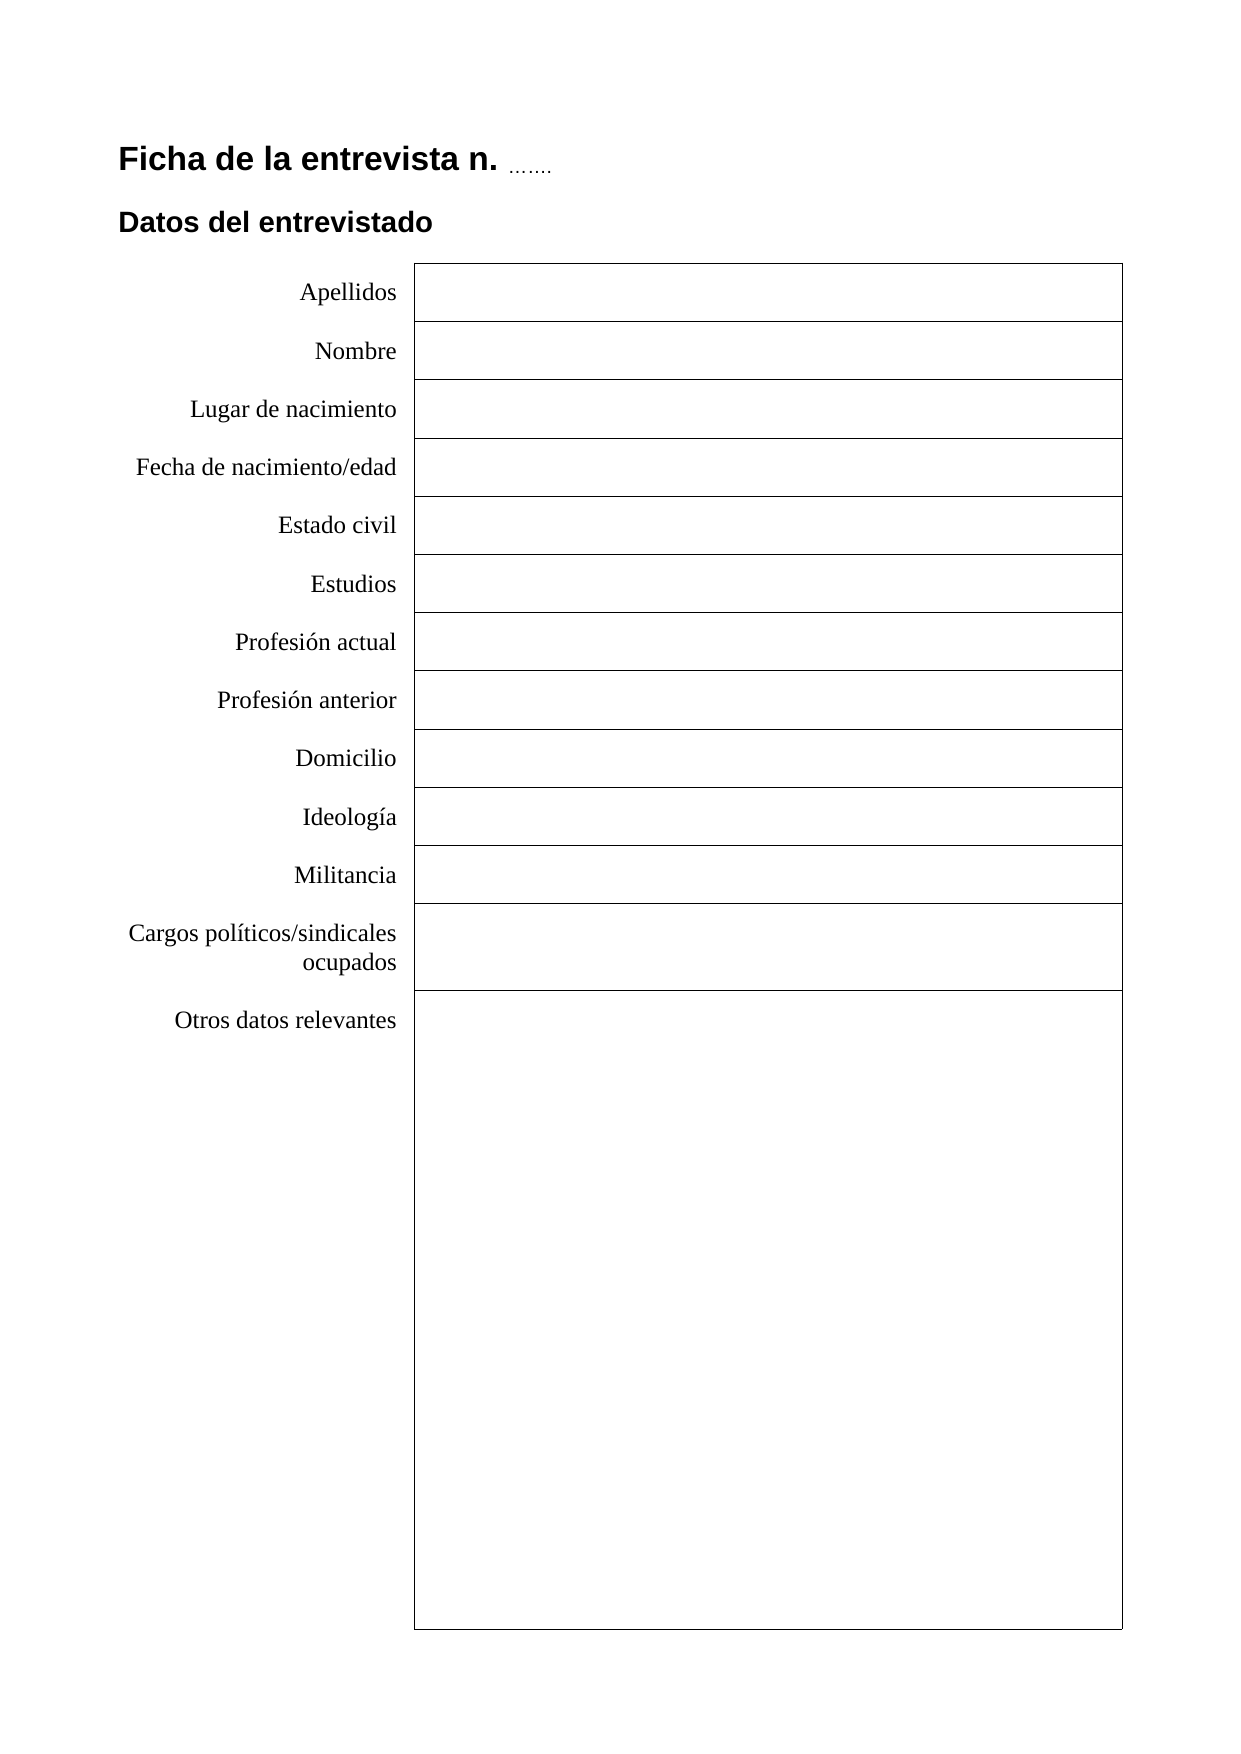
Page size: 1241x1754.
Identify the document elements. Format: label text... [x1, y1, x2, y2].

table_header Apellidos [118, 263, 414, 321]
table_cell Lugar de nacimiento [118, 379, 414, 437]
table_cell [415, 380, 1122, 437]
table_cell [415, 991, 1122, 1629]
table_cell [415, 904, 1122, 990]
table_cell Militancia [118, 845, 414, 903]
table_cell Estudios [118, 554, 414, 612]
table_header [415, 264, 1122, 321]
table_cell [415, 730, 1122, 787]
table_cell Cargos políticos/sindicales ocupados [118, 903, 414, 990]
table_cell [415, 613, 1122, 670]
subtitle Ficha de la entrevista n. ……. [118, 139, 1122, 178]
table_cell Nombre [118, 321, 414, 379]
table_cell [415, 671, 1122, 728]
table_cell [415, 846, 1122, 903]
table_cell Profesión actual [118, 612, 414, 670]
table_cell Fecha de nacimiento/edad [118, 438, 414, 496]
table_cell Estado civil [118, 496, 414, 554]
table_cell [415, 439, 1122, 496]
table_cell Profesión anterior [118, 670, 414, 728]
table_cell [415, 497, 1122, 554]
table_cell [415, 555, 1122, 612]
table_cell [415, 788, 1122, 845]
table_cell Domicilio [118, 729, 414, 787]
table_cell Otros datos relevantes [118, 990, 414, 1629]
subtitle Datos del entrevistado [118, 205, 1122, 238]
table_cell Ideología [118, 787, 414, 845]
table_cell [415, 322, 1122, 379]
